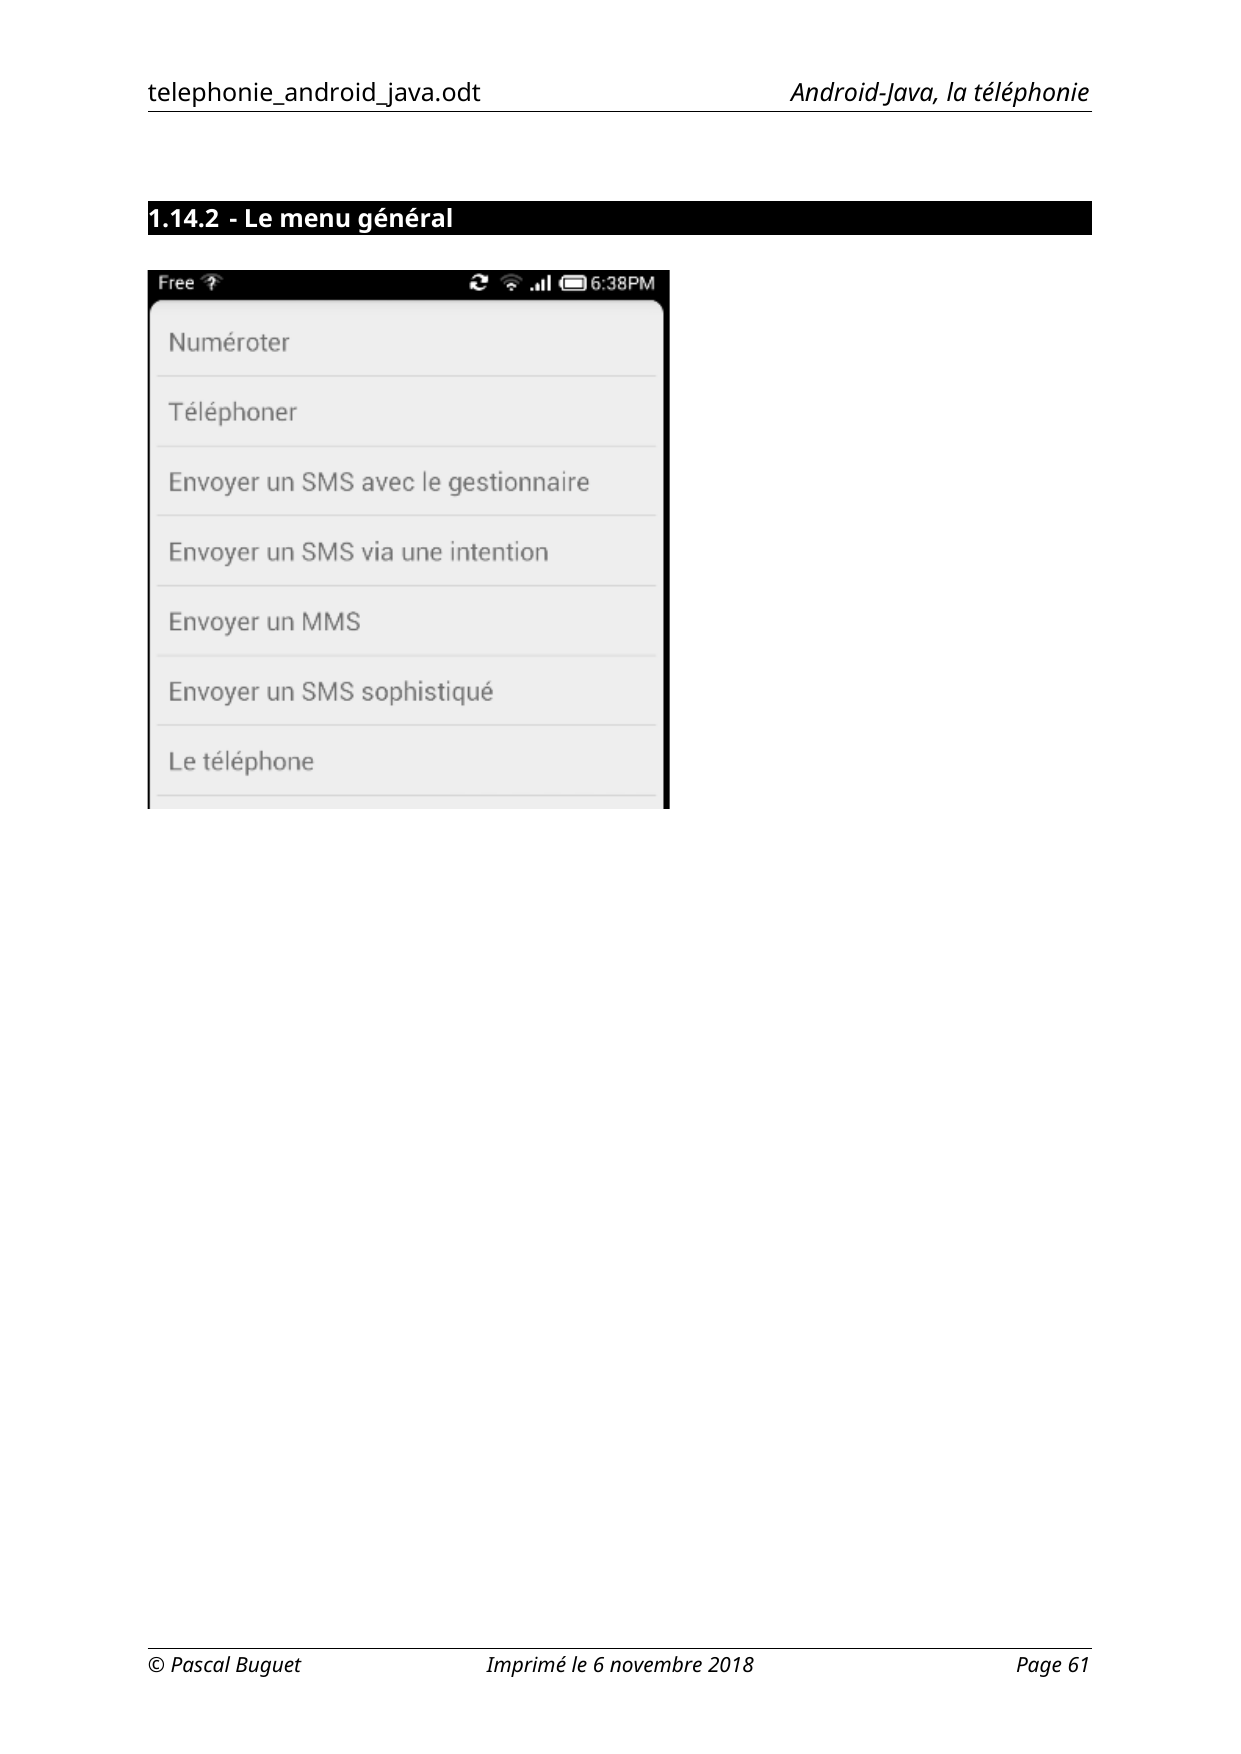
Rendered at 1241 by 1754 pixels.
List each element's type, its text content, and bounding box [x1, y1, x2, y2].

subtitle - Le menu général [148, 201, 1092, 235]
picture [147, 270, 670, 809]
